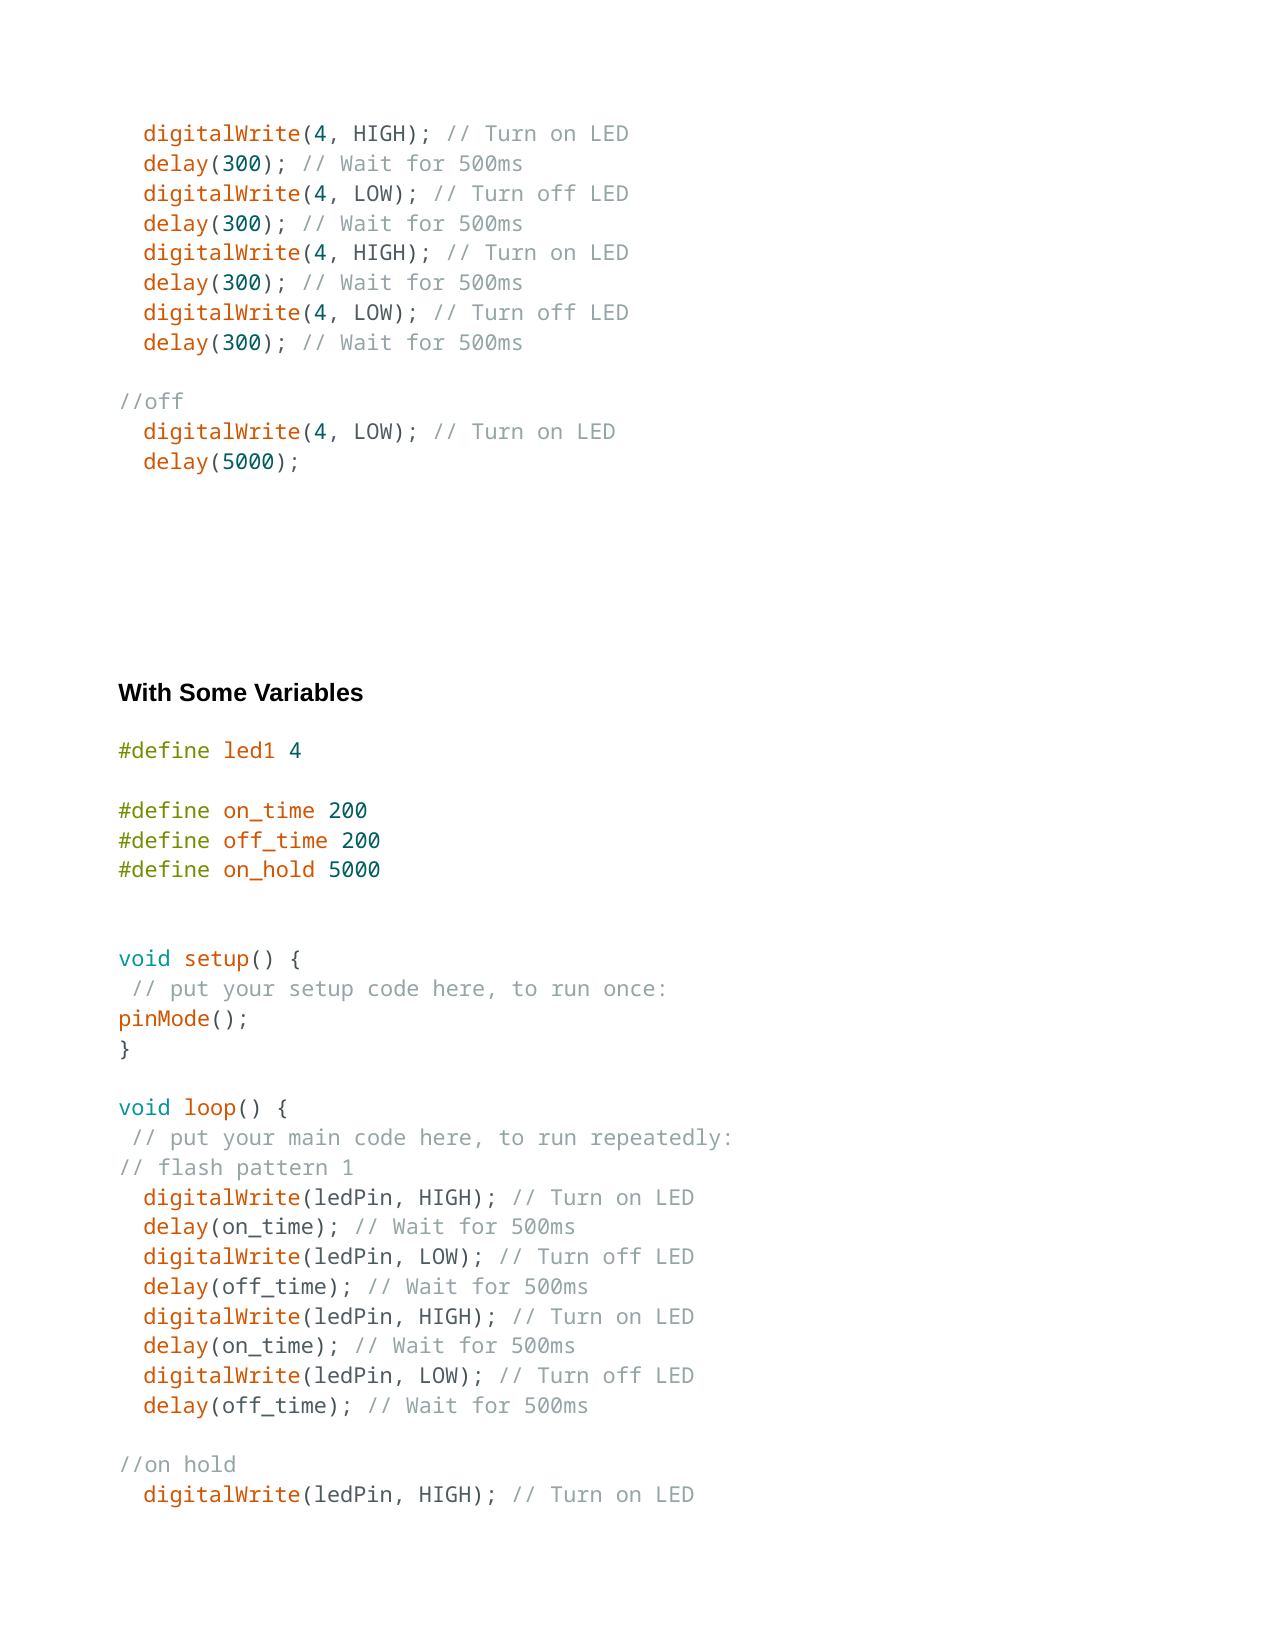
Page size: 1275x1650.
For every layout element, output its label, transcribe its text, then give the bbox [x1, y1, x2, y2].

text //off [118, 386, 1157, 416]
text digitalWrite(ledPin, LOW); // Turn off LED [118, 1360, 1157, 1390]
text void loop() { [118, 1092, 1157, 1122]
text void setup() { [118, 943, 1157, 973]
text delay(300); // Wait for 500ms [118, 207, 1157, 237]
text delay(300); // Wait for 500ms [118, 267, 1157, 297]
text } [118, 1033, 1157, 1062]
text delay(5000); [118, 446, 1157, 476]
text digitalWrite(ledPin, HIGH); // Turn on LED [118, 1182, 1157, 1211]
text pinMode(); [118, 1003, 1157, 1033]
text digitalWrite(4, HIGH); // Turn on LED [118, 118, 1157, 148]
text // flash pattern 1 [118, 1152, 1157, 1182]
text digitalWrite(4, LOW); // Turn on LED [118, 416, 1157, 446]
text digitalWrite(4, HIGH); // Turn on LED [118, 237, 1157, 267]
text delay(300); // Wait for 500ms [118, 327, 1157, 356]
text digitalWrite(ledPin, LOW); // Turn off LED [118, 1241, 1157, 1271]
text delay(off_time); // Wait for 500ms [118, 1390, 1157, 1420]
text With Some Variables [118, 678, 1157, 707]
text //on hold [118, 1449, 1157, 1479]
text // put your main code here, to run repeatedly: [118, 1122, 1157, 1152]
text // put your setup code here, to run once: [118, 973, 1157, 1003]
text delay(300); // Wait for 500ms [118, 148, 1157, 178]
text #define on_time 200 [118, 795, 1157, 824]
text digitalWrite(4, LOW); // Turn off LED [118, 178, 1157, 207]
text delay(on_time); // Wait for 500ms [118, 1211, 1157, 1241]
text delay(on_time); // Wait for 500ms [118, 1331, 1157, 1360]
text #define led1 4 [118, 735, 1157, 765]
text digitalWrite(ledPin, HIGH); // Turn on LED [118, 1479, 1157, 1509]
text digitalWrite(4, LOW); // Turn off LED [118, 297, 1157, 327]
text #define off_time 200 [118, 824, 1157, 854]
text #define on_hold 5000 [118, 854, 1157, 884]
text digitalWrite(ledPin, HIGH); // Turn on LED [118, 1301, 1157, 1331]
text delay(off_time); // Wait for 500ms [118, 1271, 1157, 1301]
